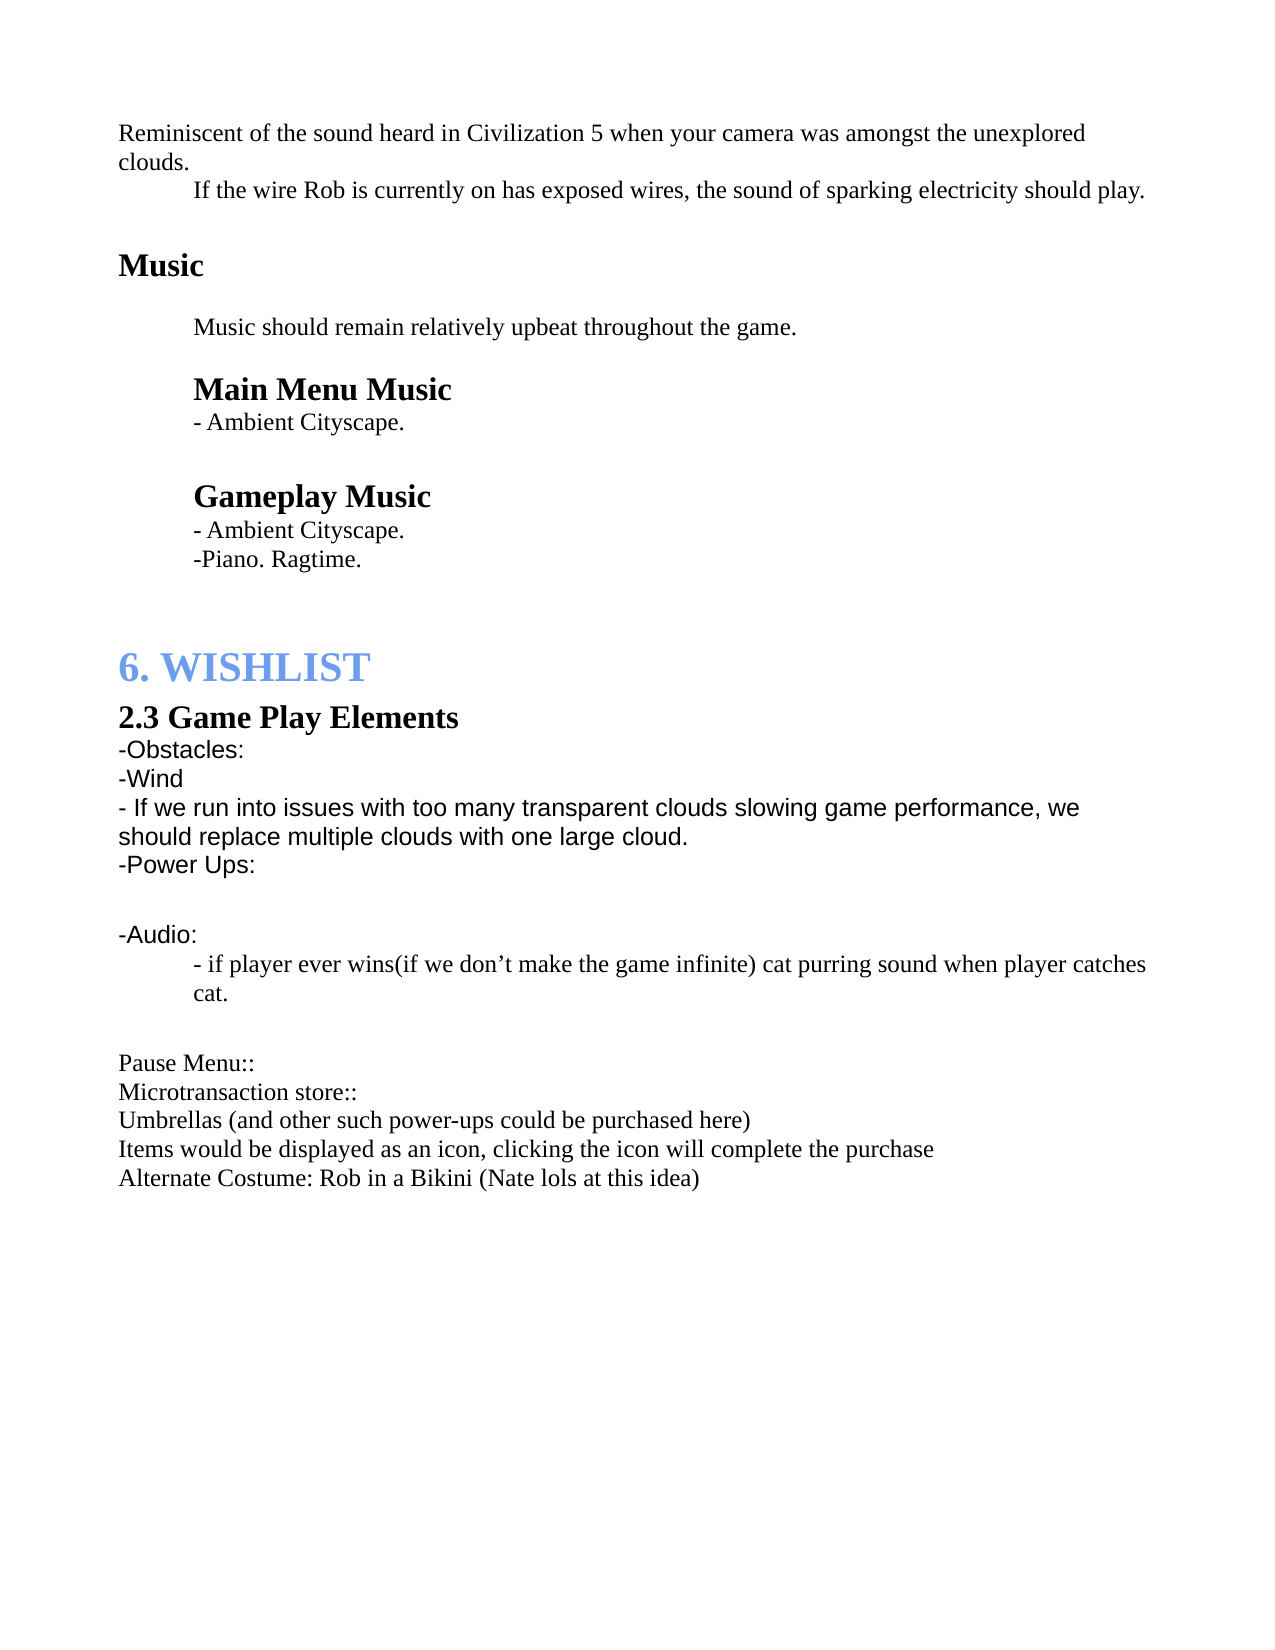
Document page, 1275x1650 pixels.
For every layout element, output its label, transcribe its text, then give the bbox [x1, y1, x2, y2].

text 6. WISHLIST [118, 642, 1157, 691]
text Gameplay Music [118, 477, 1157, 515]
text Items would be displayed as an icon, clicking the icon will complete the purchase [118, 1134, 1157, 1163]
text Main Menu Music [118, 369, 1157, 407]
text -Wind [118, 764, 1157, 793]
text Music [118, 246, 1157, 283]
text -Power Ups: [118, 851, 1157, 879]
text Alternate Costume: Rob in a Bikini (Nate lols at this idea) [118, 1163, 1157, 1192]
text - If we run into issues with too many transparent clouds slowing game performance, we should replace multiple clouds with one large cloud. [118, 793, 1157, 851]
text Umbrellas (and other such power-ups could be purchased here) [118, 1106, 1157, 1134]
text 2.3 Game Play Elements [118, 698, 1157, 736]
text Music should remain relatively upbeat throughout the game. [118, 312, 1157, 341]
text If the wire Rob is currently on has exposed wires, the sound of sparking electricity should play. [118, 176, 1157, 204]
text - Ambient Cityscape. [118, 407, 1157, 436]
text -Audio: [118, 921, 1157, 949]
text Reminiscent of the sound heard in Civilization 5 when your camera was amongst the unexplored clouds. [118, 118, 1157, 176]
text Microtransaction store:: [118, 1077, 1157, 1106]
text - Ambient Cityscape. [118, 515, 1157, 544]
text -Obstacles: [118, 736, 1157, 764]
text -Piano. Ragtime. [118, 544, 1157, 572]
text - if player ever wins(if we don’t make the game infinite) cat purring sound when player catches cat. [193, 949, 1157, 1007]
text Pause Menu:: [118, 1048, 1157, 1077]
